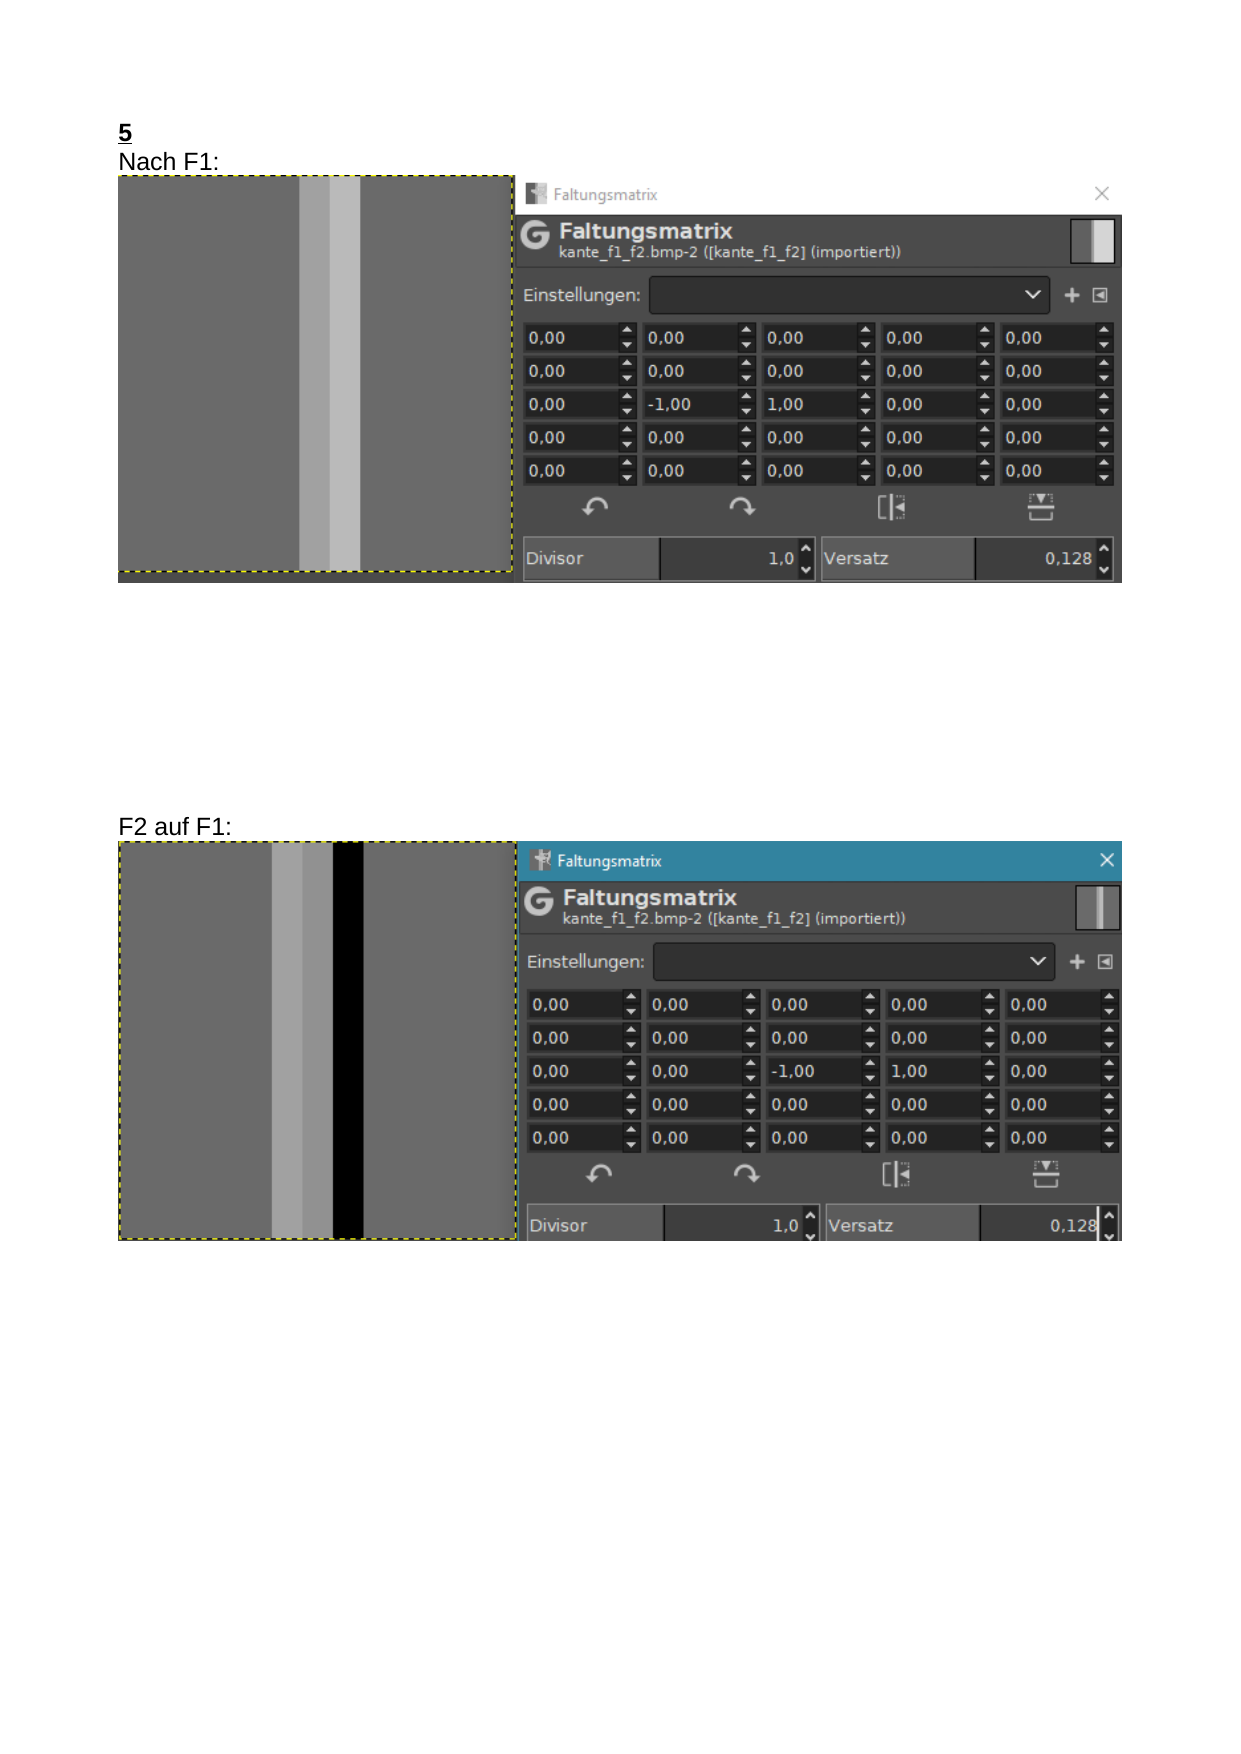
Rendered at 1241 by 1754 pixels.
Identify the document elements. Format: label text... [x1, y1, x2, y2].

text F2 auf F1: [118, 812, 1122, 841]
text Nach F1: [118, 147, 1122, 175]
text 5 [118, 118, 1122, 147]
